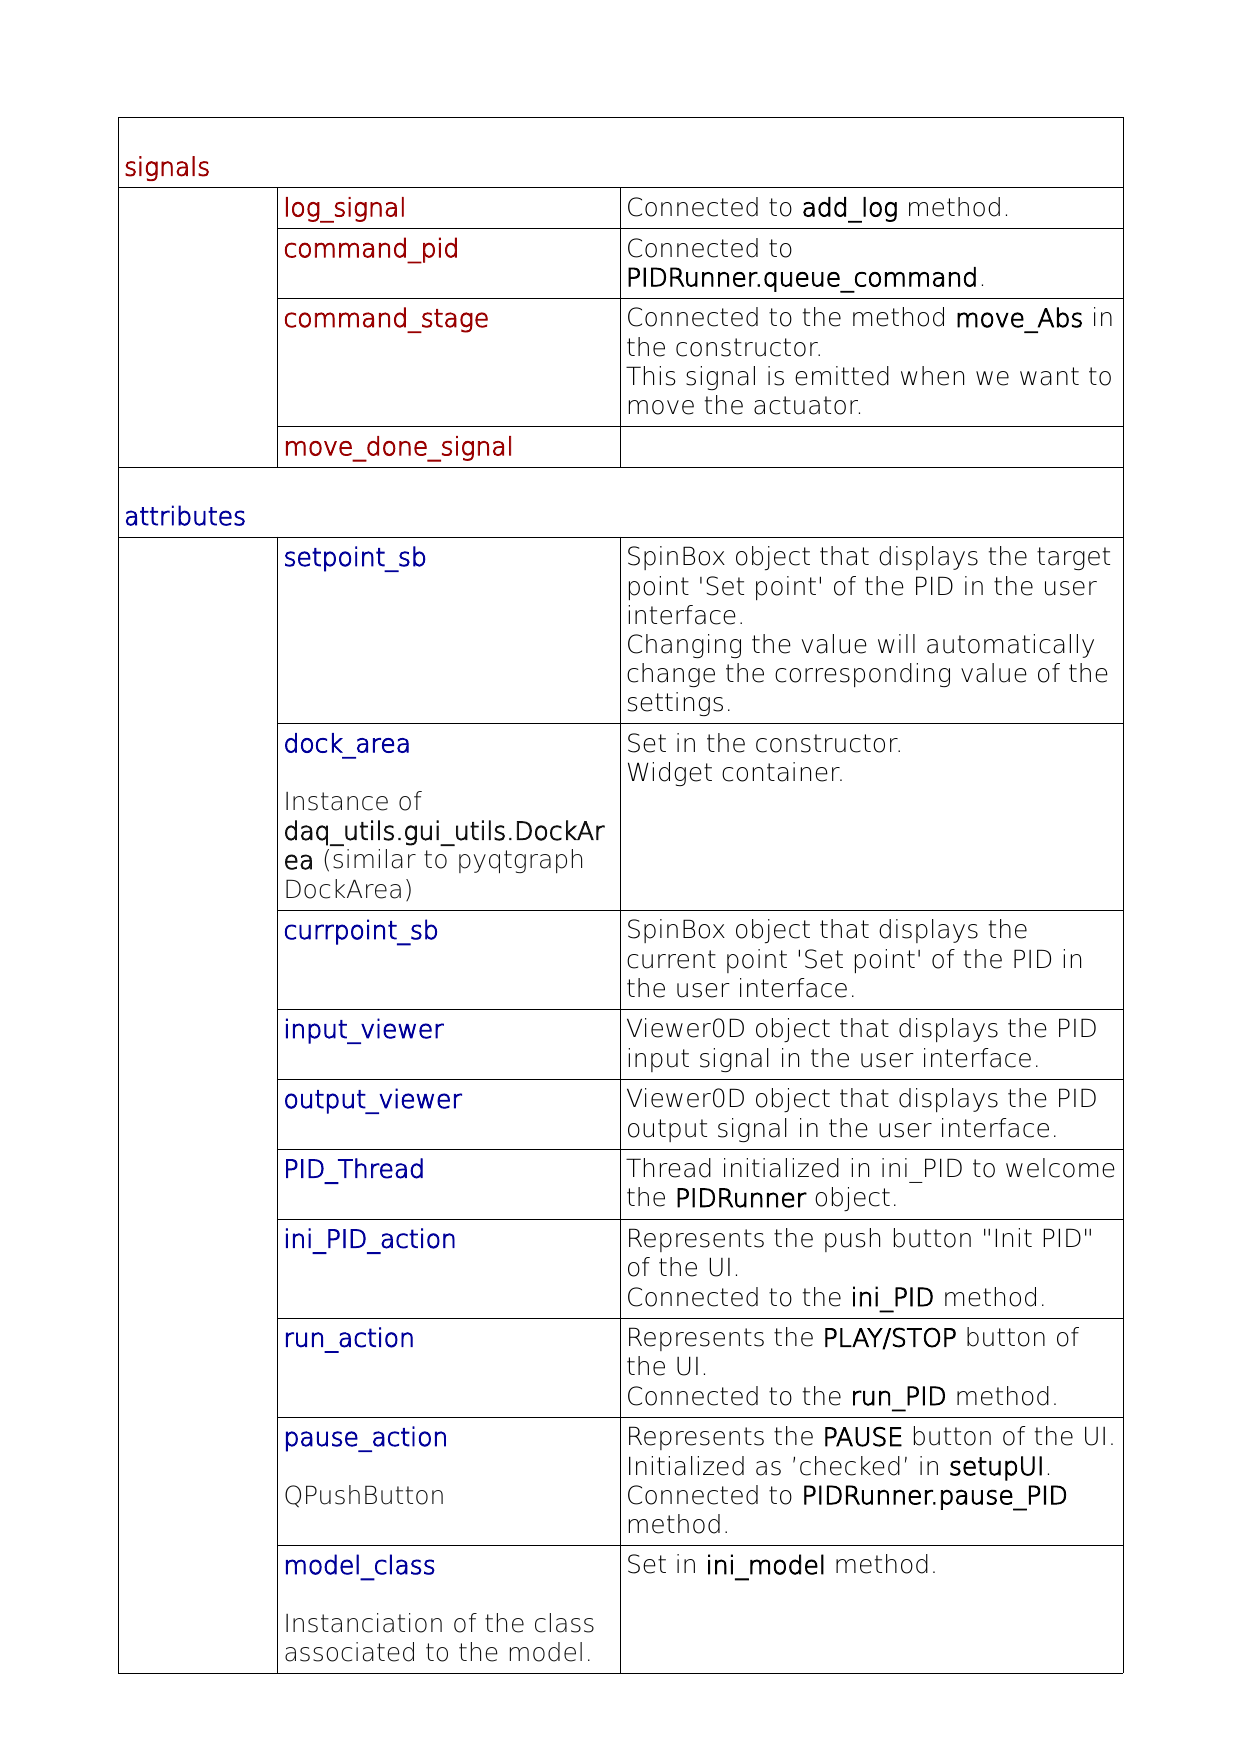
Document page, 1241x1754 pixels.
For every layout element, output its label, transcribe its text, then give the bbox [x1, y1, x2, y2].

table_cell SpinBox object that displays the target point 'Set point' of the PID in the user interface. Changing the value will automatically change the corresponding value of the settings. [621, 538, 1123, 723]
table_cell Set in the constructor. Widget container. [621, 724, 1123, 910]
table_header signals [119, 118, 1123, 187]
table_cell Represents the push button "Init PID" of the UI. Connected to the ini_PID method. [621, 1220, 1123, 1318]
table_cell [119, 538, 277, 1673]
table_cell Viewer0D object that displays the PID input signal in the user interface. [621, 1010, 1123, 1079]
table_cell Represents the PAUSE button of the UI. Initialized as ’checked’ in setupUI. Connected to PIDRunner.pause_PID method. [621, 1418, 1123, 1545]
table_cell Represents the PLAY/STOP button of the UI. Connected to the run_PID method. [621, 1319, 1123, 1417]
table_cell ini_PID_action [278, 1220, 620, 1318]
table_cell SpinBox object that displays the current point 'Set point' of the PID in the user interface. [621, 911, 1123, 1009]
table_cell Connected to add_log method. [621, 188, 1123, 228]
table_cell PID_Thread [278, 1150, 620, 1218]
table_cell Connected to the method move_Abs in the constructor. This signal is emitted when we want to move the actuator. [621, 299, 1123, 426]
table_cell output_viewer [278, 1080, 620, 1149]
table_cell currpoint_sb [278, 911, 620, 1009]
table_cell run_action [278, 1319, 620, 1417]
table_cell Set in ini_model method. [621, 1546, 1123, 1673]
table_cell Connected to PIDRunner.queue_command. [621, 229, 1123, 298]
table_cell input_viewer [278, 1010, 620, 1079]
table_cell setpoint_sb [278, 538, 620, 723]
table_cell command_pid [278, 229, 620, 298]
table_cell attributes [119, 468, 1123, 537]
table_cell pause_action QPushButton [278, 1418, 620, 1545]
table_cell Viewer0D object that displays the PID output signal in the user interface. [621, 1080, 1123, 1149]
table_cell move_done_signal [278, 427, 620, 467]
table_cell [119, 188, 277, 467]
table_cell Thread initialized in ini_PID to welcome the PIDRunner object. [621, 1150, 1123, 1218]
table_cell [621, 427, 1123, 467]
table_cell log_signal [278, 188, 620, 228]
table_cell model_class Instanciation of the class associated to the model. [278, 1546, 620, 1673]
table_cell command_stage [278, 299, 620, 426]
table_cell dock_area Instance of daq_utils.gui_utils.DockArea (similar to pyqtgraph DockArea) [278, 724, 620, 910]
